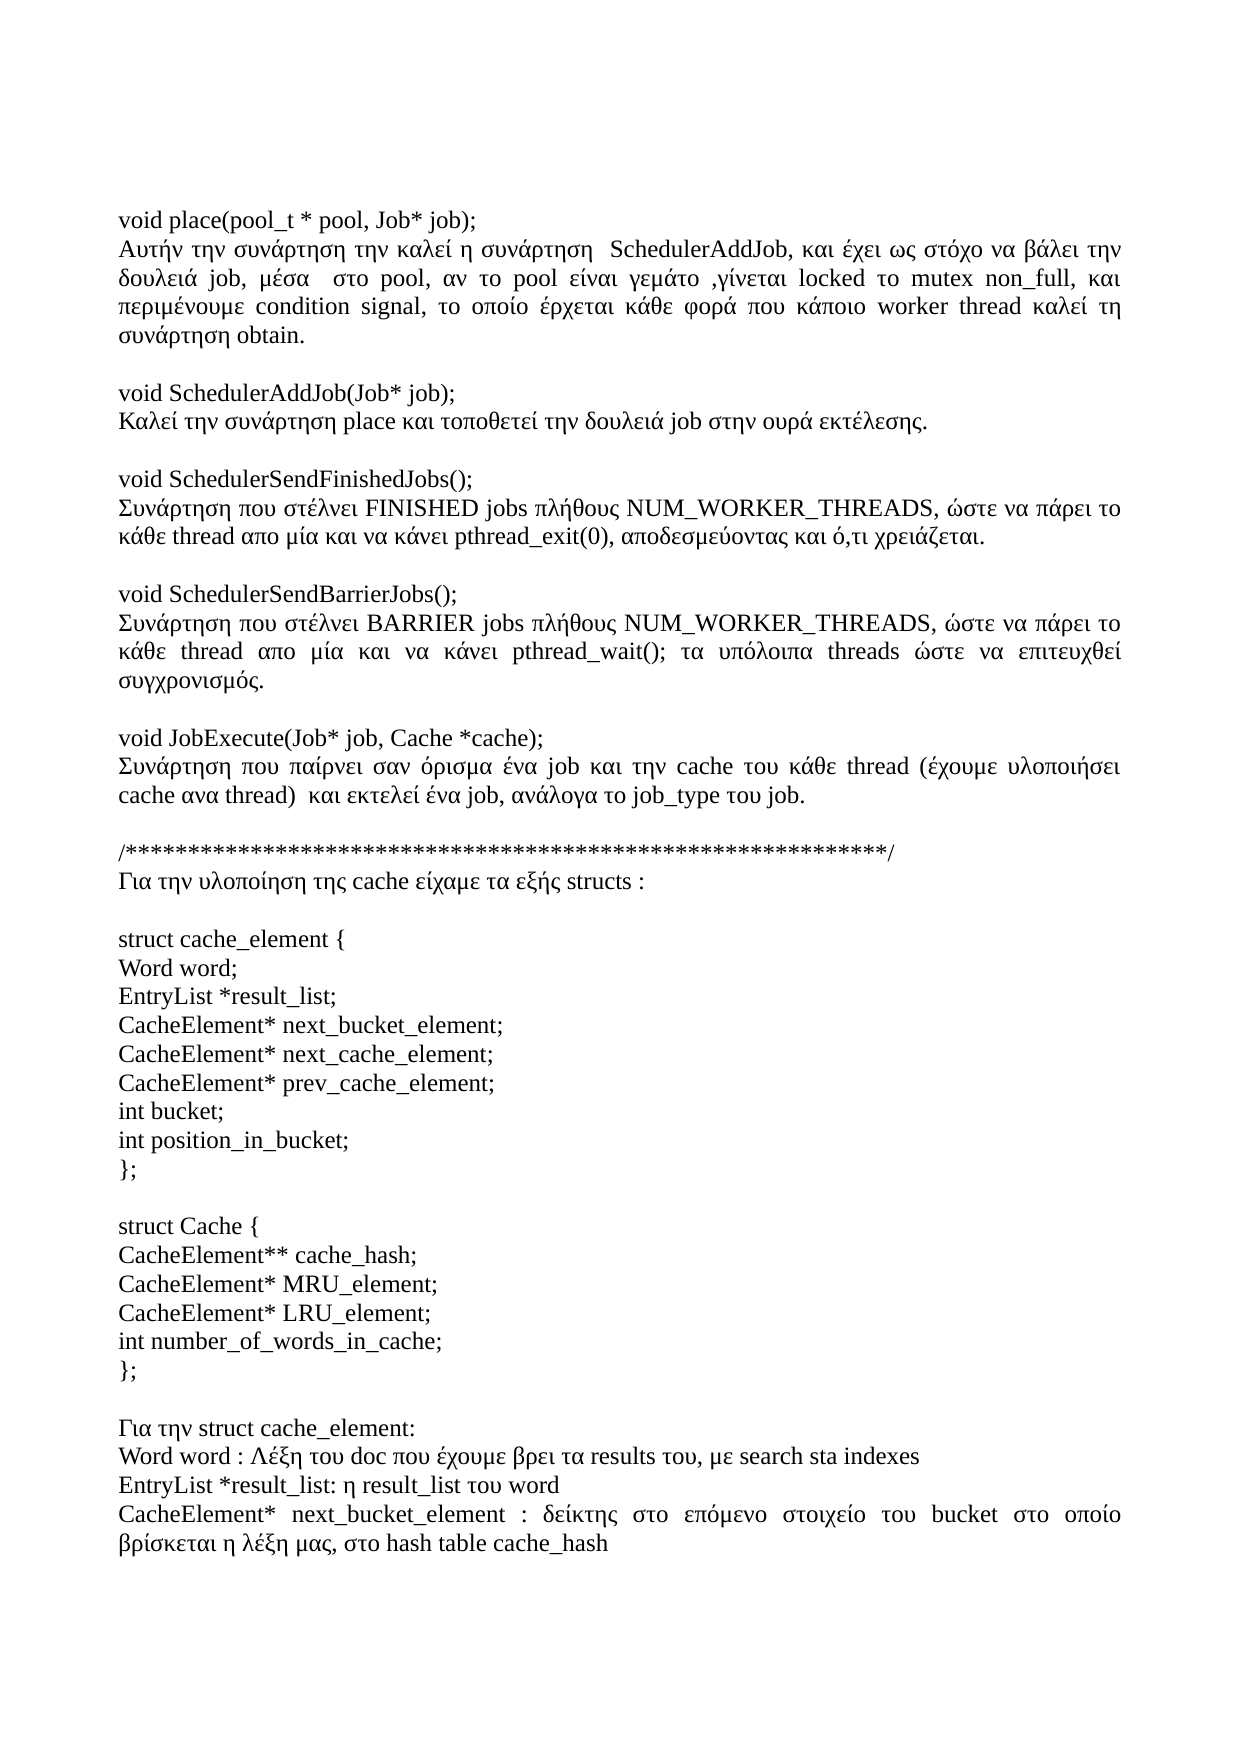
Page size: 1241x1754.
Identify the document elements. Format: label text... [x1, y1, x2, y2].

text int bucket; [118, 1096, 1122, 1125]
text int position_in_bucket; [118, 1125, 1122, 1154]
text EntryList *result_list; [118, 981, 1122, 1010]
text void JobExecute(Job* job, Cache *cache); [118, 723, 1122, 751]
text struct cache_element { [118, 924, 1122, 953]
text EntryList *result_list: η result_list του word [118, 1470, 1122, 1499]
text CacheElement** cache_hash; [118, 1240, 1122, 1269]
text Για την struct cache_element: [118, 1413, 1122, 1441]
text }; [118, 1154, 1122, 1183]
text CacheElement* MRU_element; [118, 1269, 1122, 1298]
text CacheElement* next_cache_element; [118, 1039, 1122, 1068]
text void SchedulerAddJob(Job* job); [118, 378, 1122, 406]
text Aυτήν την συνάρτηση την καλεί η συνάρτηση SchedulerAddJob, και έχει ως στόχο να βάλει την δουλειά job, μέσα στο pool, αν το pool είναι γεμάτο ,γίνεται locked το mutex non_full, και περιμένουμε condition signal, το οποίο έρχεται κάθε φορά που κάποιο worker thread καλεί τη συνάρτηση obtain. [118, 234, 1122, 349]
text Word word : Λέξη του doc που έχουμε βρει τα results του, με search sta indexes [118, 1441, 1122, 1470]
text CacheElement* next_bucket_element : δείκτης στο επόμενο στοιχείο του bucket στο οποίο βρίσκεται η λέξη μας, στο hash table cache_hash [118, 1499, 1122, 1556]
text Συνάρτηση που παίρνει σαν όρισμα ένα job και την cache του κάθε thread (έχουμε υλοποιήσει cache ανα thread) και εκτελεί ένα job, ανάλογα το job_type του job. [118, 751, 1122, 809]
text void place(pool_t * pool, Job* job); [118, 205, 1122, 234]
text CacheElement* prev_cache_element; [118, 1068, 1122, 1096]
text Word word; [118, 953, 1122, 981]
text int number_of_words_in_cache; [118, 1326, 1122, 1355]
text }; [118, 1355, 1122, 1384]
text CacheElement* LRU_element; [118, 1298, 1122, 1326]
text Συνάρτηση που στέλνει FINISHED jobs πλήθους NUM_WORKER_THREADS, ώστε να πάρει το κάθε thread απο μία και να κάνει pthread_exit(0), αποδεσμεύοντας και ό,τι χρειάζεται. [118, 493, 1122, 550]
text CacheElement* next_bucket_element; [118, 1010, 1122, 1039]
text struct Cache { [118, 1211, 1122, 1240]
text Καλεί την συνάρτηση place και τοποθετεί την δουλειά job στην ουρά εκτέλεσης. [118, 406, 1122, 435]
text void SchedulerSendFinishedJobs(); [118, 464, 1122, 493]
text void SchedulerSendBarrierJobs(); [118, 579, 1122, 608]
text Για την υλοποίηση της cache είχαμε τα εξής structs : [118, 866, 1122, 895]
text /*************************************************************/ [118, 838, 1122, 866]
text Συνάρτηση που στέλνει BARRIER jobs πλήθους NUM_WORKER_THREADS, ώστε να πάρει το κάθε thread απο μία και να κάνει pthread_wait(); τα υπόλοιπα threads ώστε να επιτευχθεί συγχρονισμός. [118, 608, 1122, 694]
